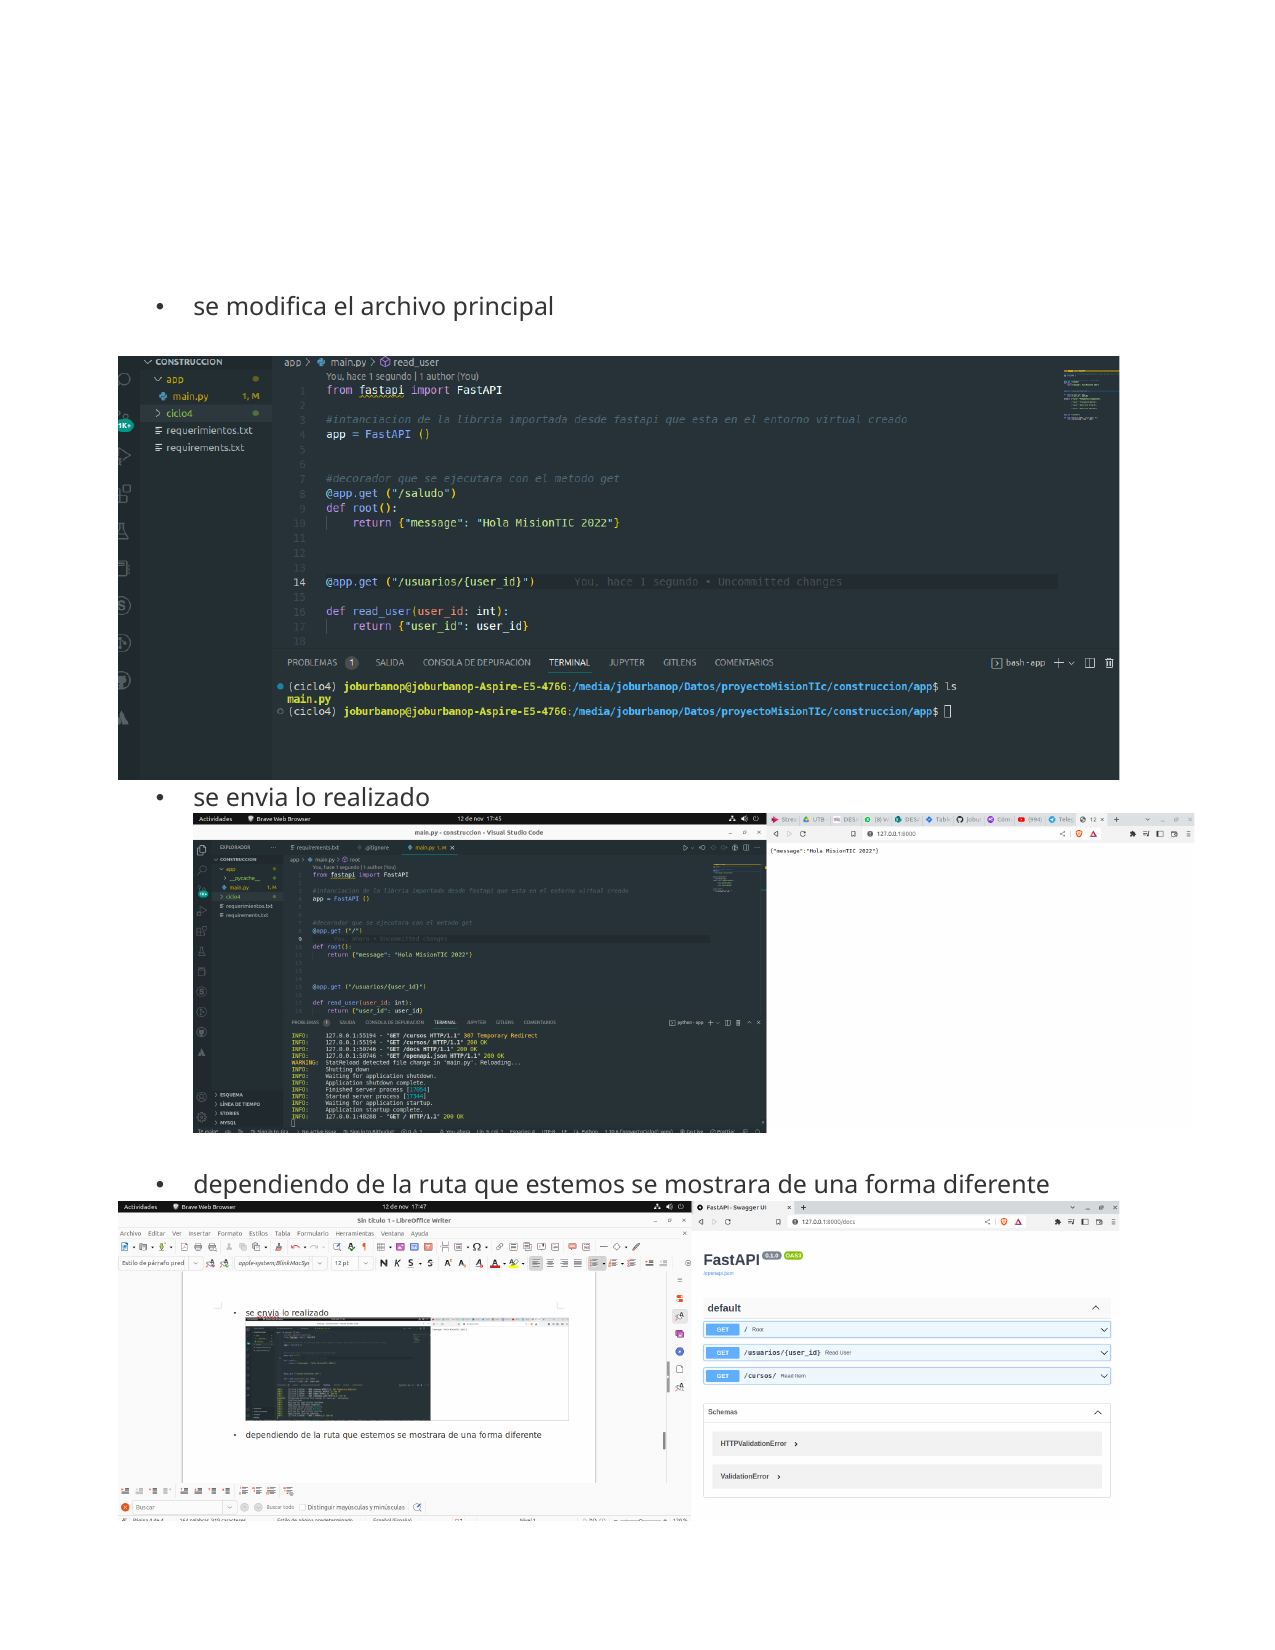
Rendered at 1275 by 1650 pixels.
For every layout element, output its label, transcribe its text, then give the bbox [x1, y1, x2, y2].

picture [193, 813, 1195, 1133]
picture [118, 356, 1120, 780]
list dependiendo de la ruta que estemos se mostrara de una forma diferente [156, 1167, 1157, 1201]
list se envia lo realizado [156, 779, 1157, 813]
picture [118, 1201, 1120, 1521]
list se modifica el archivo principal [156, 288, 1157, 322]
